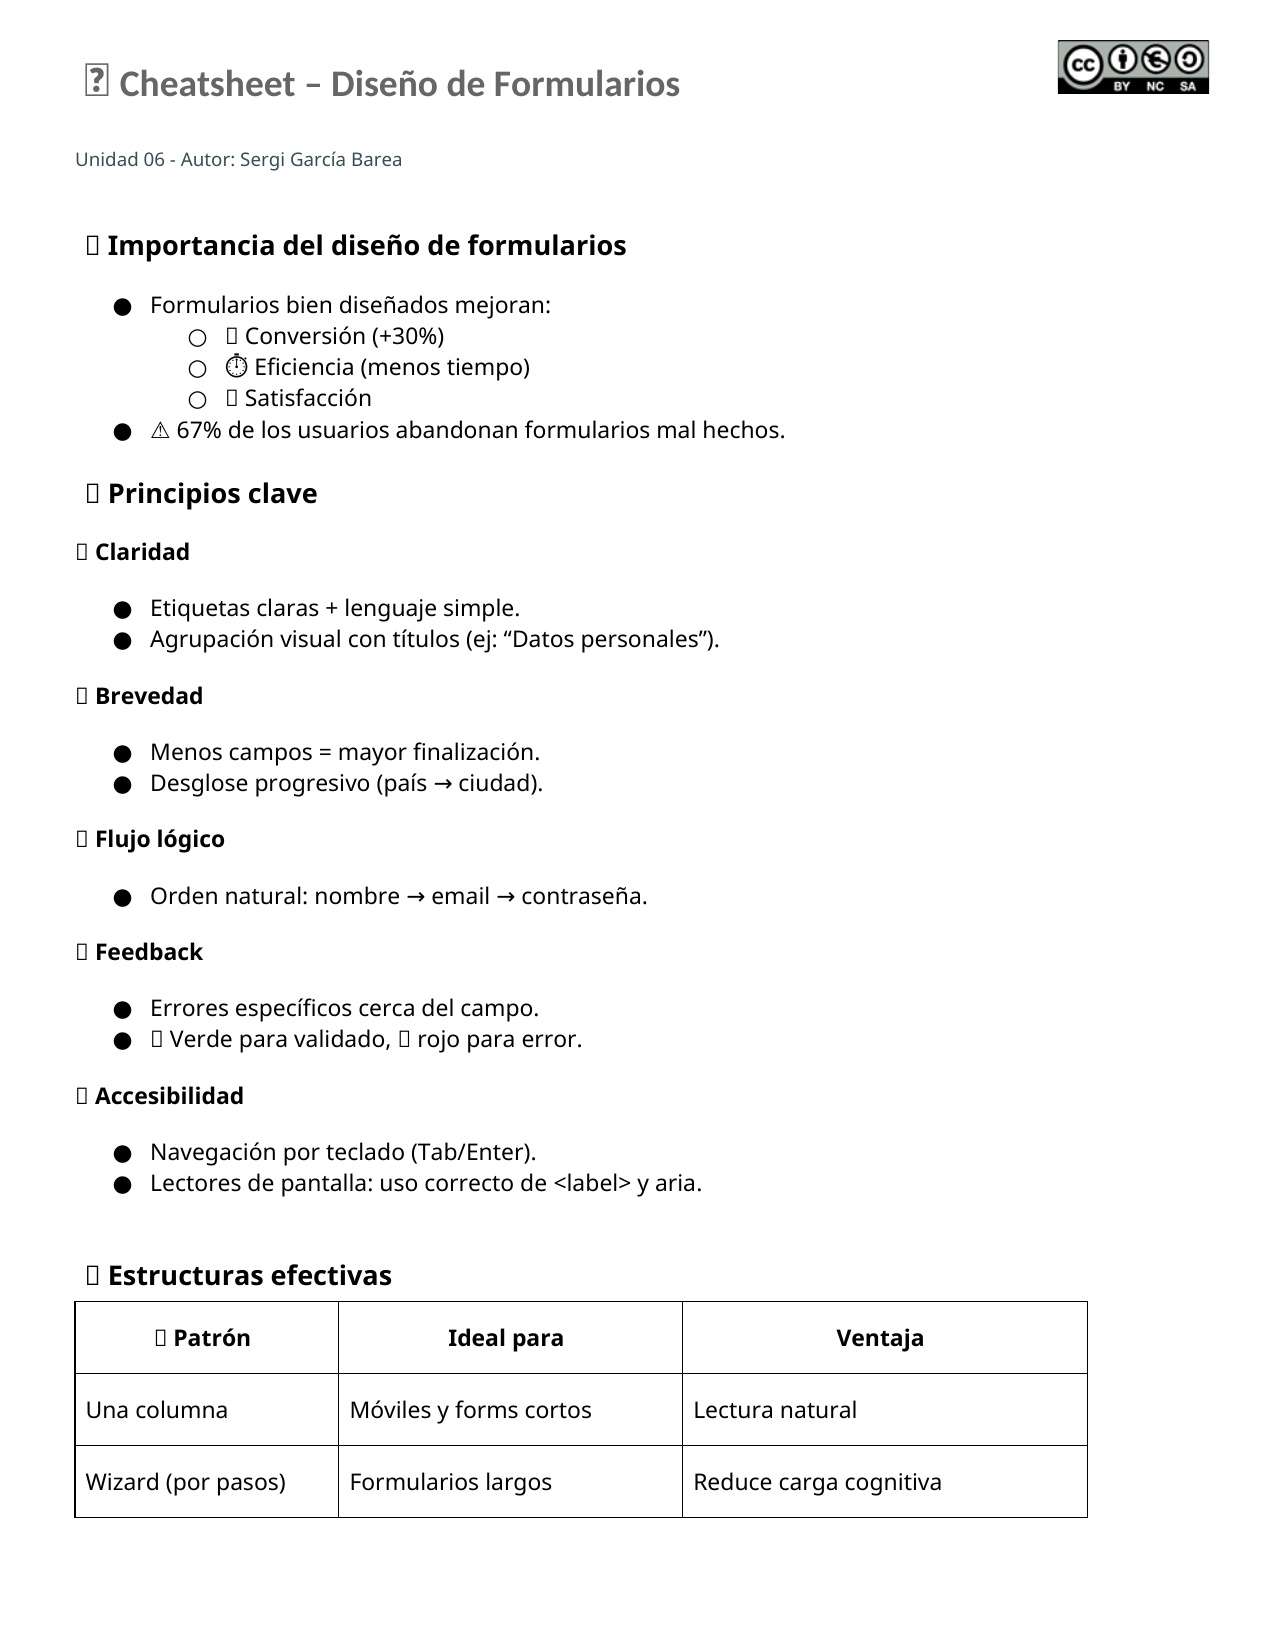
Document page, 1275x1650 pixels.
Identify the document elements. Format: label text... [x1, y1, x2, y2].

table_cell Wizard (por pasos) [76, 1446, 338, 1517]
text 🔹 Feedback [75, 936, 1200, 967]
picture [1057, 40, 1210, 94]
list ⏱ Eficiencia (menos tiempo) [187, 351, 1200, 382]
list ✅ Verde para validado, ❌ rojo para error. [112, 1023, 1200, 1055]
list Agrupación visual con títulos (ej: “Datos personales”). [112, 623, 1200, 655]
subtitle 📌 Importancia del diseño de formularios [84, 227, 1191, 264]
table_header Ideal para [339, 1302, 682, 1373]
list Errores específicos cerca del campo. [112, 992, 1200, 1023]
table_header Ventaja [683, 1302, 1087, 1373]
list ✅ Conversión (+30%) [187, 320, 1200, 351]
list Lectores de pantalla: uso correcto de <label> y aria. [112, 1167, 1200, 1227]
list Desglose progresivo (país → ciudad). [112, 767, 1200, 798]
table_cell Lectura natural [683, 1374, 1087, 1445]
subtitle 📐 Principios clave [84, 474, 1191, 511]
table_cell Una columna [76, 1374, 338, 1445]
text 🔹 Flujo lógico [75, 823, 1200, 855]
text 🔹 Claridad [75, 536, 1200, 567]
table_cell Formularios largos [339, 1446, 682, 1517]
list 🙂 Satisfacción [187, 382, 1200, 414]
list ⚠️ 67% de los usuarios abandonan formularios mal hechos. [112, 414, 1200, 445]
list Formularios bien diseñados mejoran: [112, 289, 1200, 320]
list Menos campos = mayor finalización. [112, 736, 1200, 767]
list Orden natural: nombre → email → contraseña. [112, 880, 1200, 911]
table_header 🧱 Patrón [76, 1302, 338, 1373]
table_cell Reduce carga cognitiva [683, 1446, 1087, 1517]
table_cell Móviles y forms cortos [339, 1374, 682, 1445]
subtitle 🧩 Estructuras efectivas [84, 1256, 1191, 1293]
list Navegación por teclado (Tab/Enter). [112, 1136, 1200, 1167]
text 🔹 Accesibilidad [75, 1080, 1200, 1111]
list Etiquetas claras + lenguaje simple. [112, 592, 1200, 623]
text 🔹 Brevedad [75, 680, 1200, 711]
